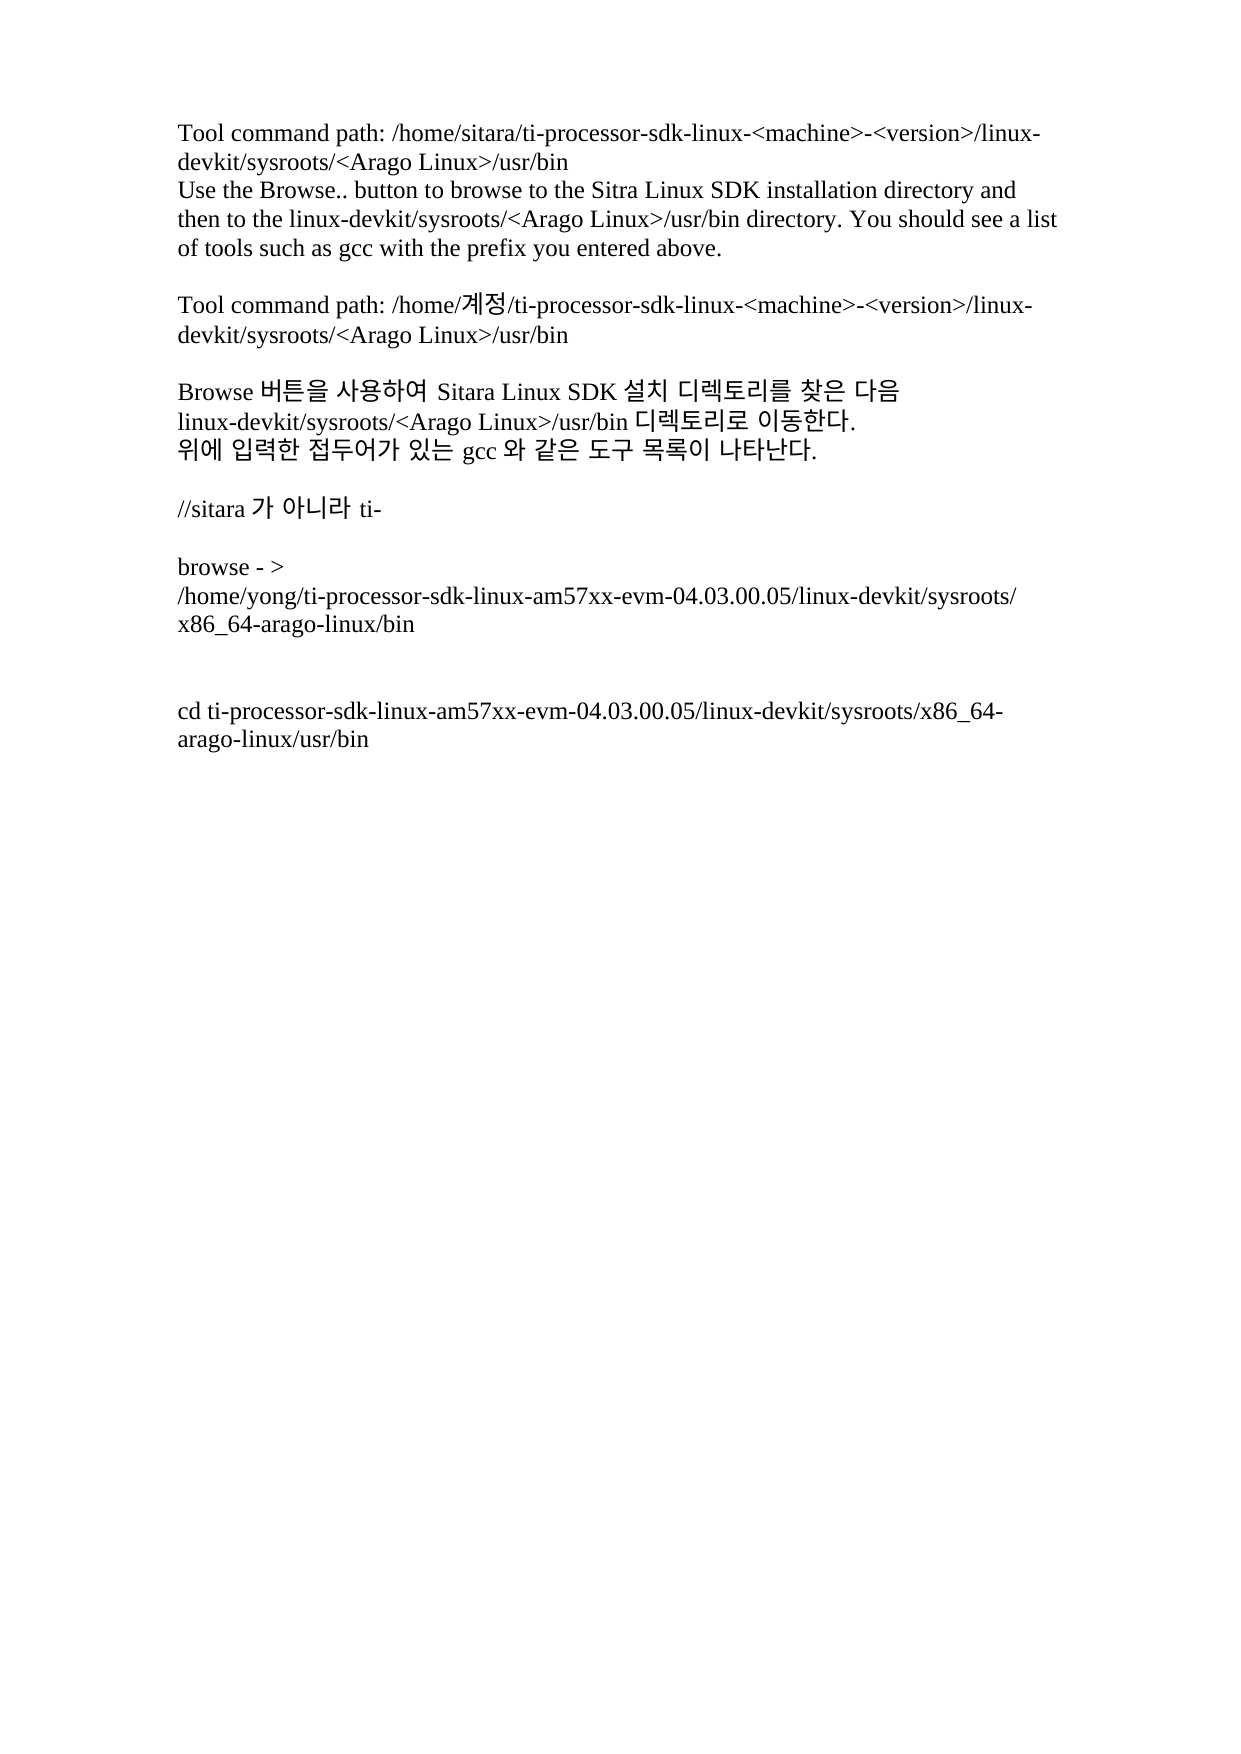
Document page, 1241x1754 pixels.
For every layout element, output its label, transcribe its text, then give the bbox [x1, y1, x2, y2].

text cd ti-processor-sdk-linux-am57xx-evm-04.03.00.05/linux-devkit/sysroots/x86_64-arago-linux/usr/bin [177, 696, 1063, 753]
text Browse 버튼을 사용하여 Sitara Linux SDK 설치 디렉토리를 찾은 다음 [177, 377, 1063, 407]
text Tool command path: /home/sitara/ti-processor-sdk-linux-<machine>-<version>/linux-devkit/sysroots/<Arago Linux>/usr/bin [177, 118, 1063, 176]
text //sitara 가 아니라 ti- [177, 494, 1063, 523]
text /home/yong/ti-processor-sdk-linux-am57xx-evm-04.03.00.05/linux-devkit/sysroots/x86_64-arago-linux/bin [177, 581, 1063, 638]
text Tool command path: /home/계정/ti-processor-sdk-linux-<machine>-<version>/linux-devkit/sysroots/<Arago Linux>/usr/bin [177, 291, 1063, 349]
text 위에 입력한 접두어가 있는 gcc 와 같은 도구 목록이 나타난다. [177, 436, 1063, 494]
text browse - > [177, 552, 1063, 581]
text Use the Browse.. button to browse to the Sitra Linux SDK installation directory and then to the linux-devkit/sysroots/<Arago Linux>/usr/bin directory. You should see a list of tools such as gcc with the prefix you entered above. [177, 176, 1063, 262]
text linux-devkit/sysroots/<Arago Linux>/usr/bin 디렉토리로 이동한다. [177, 407, 1063, 436]
